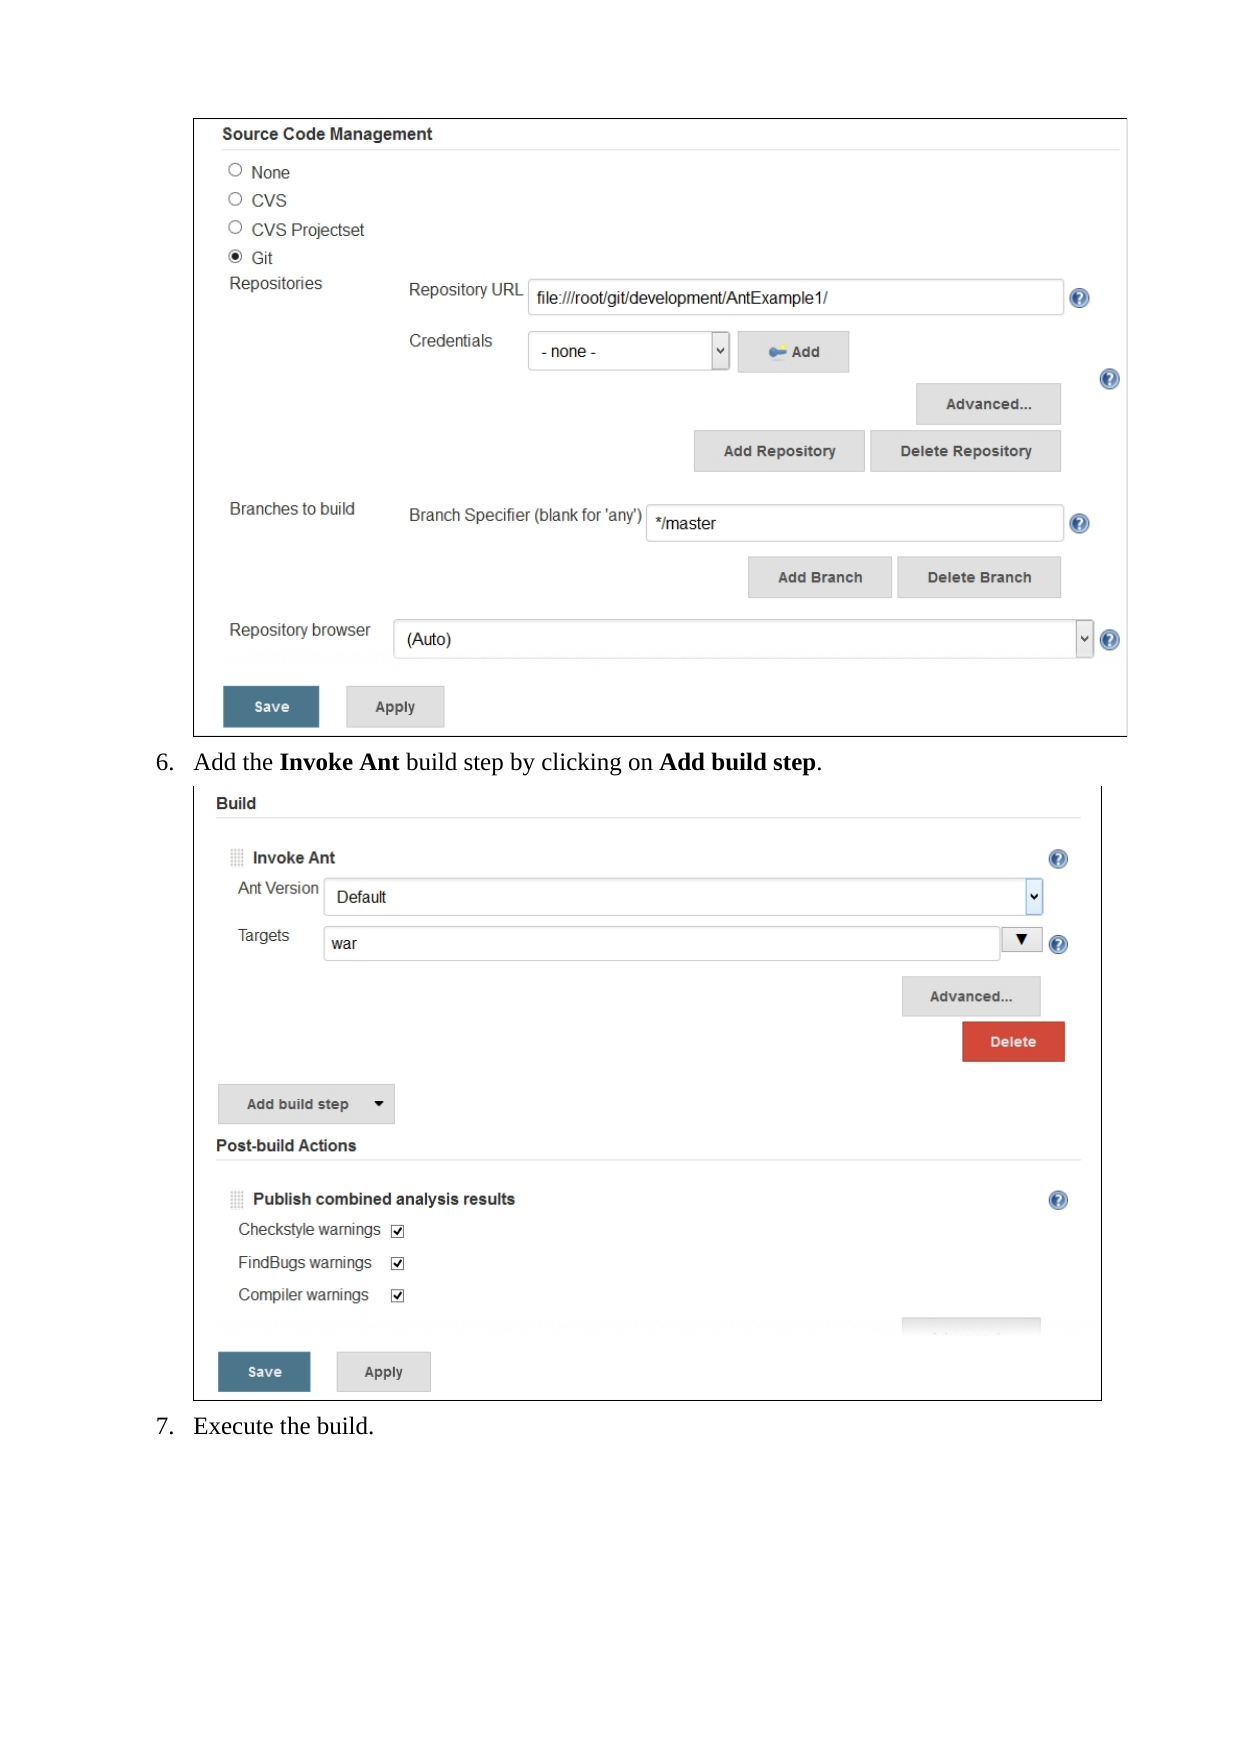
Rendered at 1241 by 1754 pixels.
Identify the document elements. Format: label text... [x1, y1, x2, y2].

list Add the Invoke Ant build step by clicking on Add build step. [156, 747, 1122, 776]
list Execute the build. [156, 1411, 1122, 1439]
